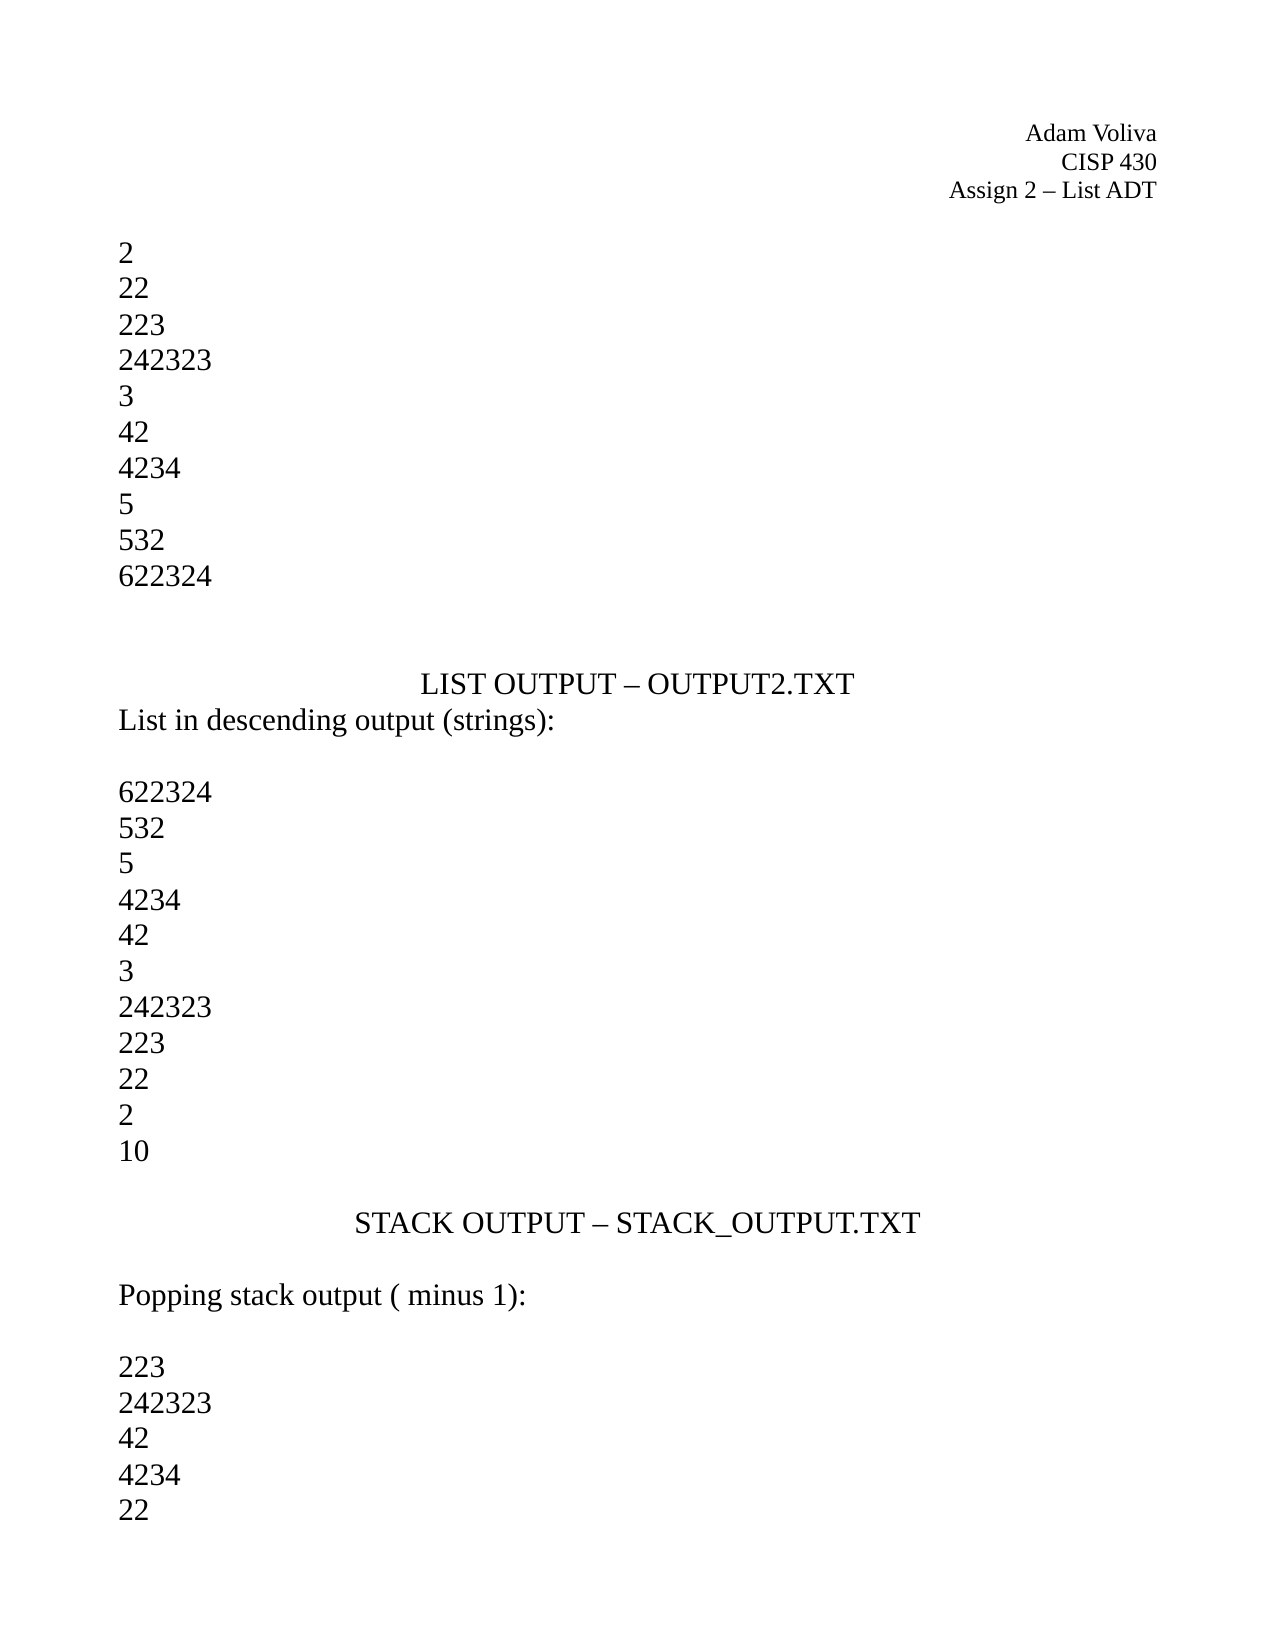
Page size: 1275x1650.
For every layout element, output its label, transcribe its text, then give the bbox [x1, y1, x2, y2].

text 3 [118, 953, 1157, 988]
text 22 [118, 270, 1157, 306]
text 532 [118, 521, 1157, 557]
text 42 [118, 1420, 1157, 1456]
text 622324 [118, 773, 1157, 809]
text 42 [118, 413, 1157, 449]
text Popping stack output ( minus 1): [118, 1276, 1157, 1312]
text List in descending output (strings): [118, 701, 1157, 737]
text 2 [118, 234, 1157, 270]
text 22 [118, 1492, 1157, 1528]
text LIST OUTPUT – OUTPUT2.TXT [118, 665, 1157, 701]
text 622324 [118, 557, 1157, 593]
text 242323 [118, 342, 1157, 378]
text 3 [118, 378, 1157, 413]
text 4234 [118, 1456, 1157, 1492]
text 242323 [118, 1384, 1157, 1420]
text 5 [118, 485, 1157, 521]
text 532 [118, 809, 1157, 845]
text 42 [118, 917, 1157, 953]
text 223 [118, 1348, 1157, 1384]
text 4234 [118, 449, 1157, 485]
text 4234 [118, 881, 1157, 917]
text STACK OUTPUT – STACK_OUTPUT.TXT [118, 1204, 1157, 1240]
text 5 [118, 845, 1157, 881]
text 2 [118, 1096, 1157, 1132]
text 223 [118, 1024, 1157, 1060]
text 10 [118, 1132, 1157, 1168]
text 223 [118, 306, 1157, 342]
text 242323 [118, 988, 1157, 1024]
text 22 [118, 1060, 1157, 1096]
